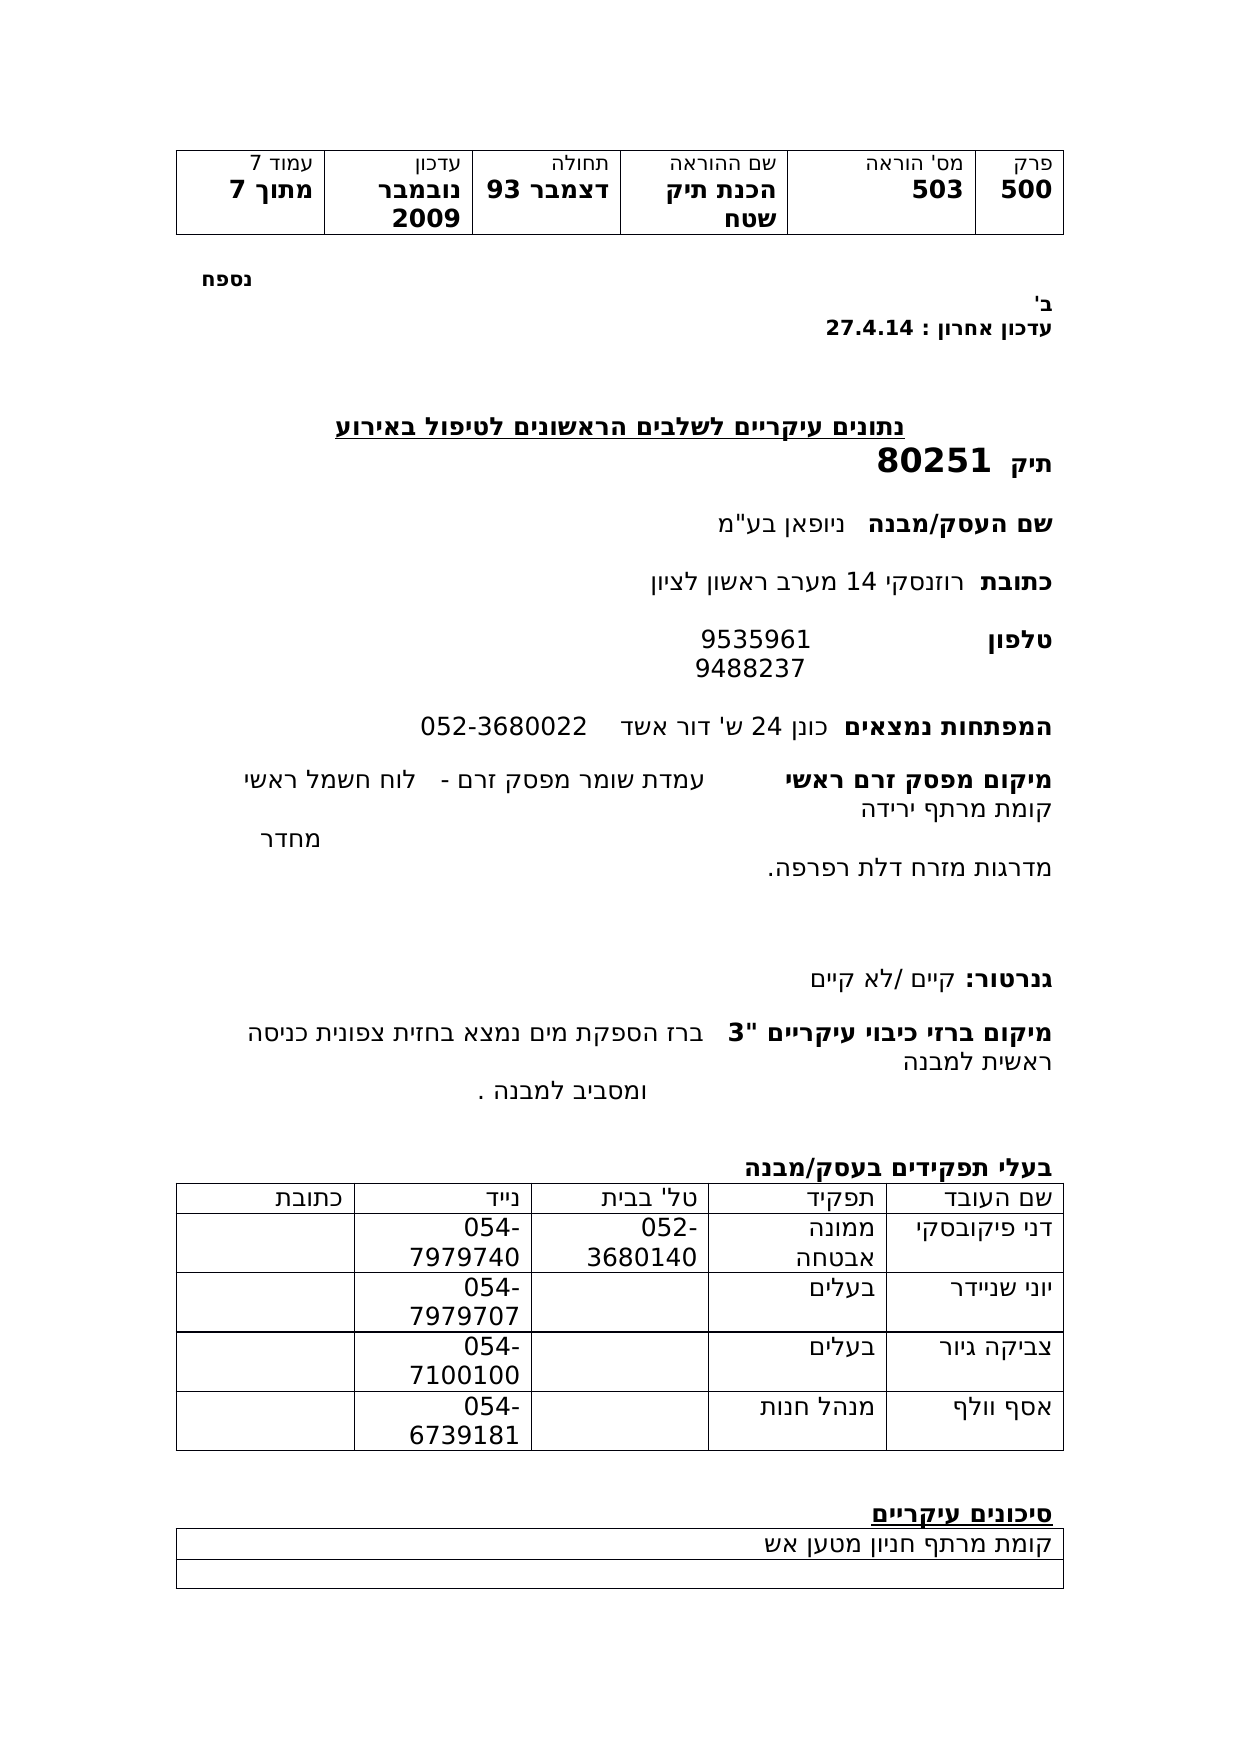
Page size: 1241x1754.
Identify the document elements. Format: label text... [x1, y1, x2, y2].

text מיקום ברזי כיבוי עיקריים "3 ברז הספקת מים נמצא בחזית צפונית כניסה ראשית למבנה [187, 1018, 1053, 1076]
table_header מס' הוראה 503 [788, 151, 975, 234]
table_header שם העובד [887, 1184, 1063, 1213]
text ומסביב למבנה . [187, 1076, 1053, 1105]
text נתונים עיקריים לשלבים הראשונים לטיפול באירוע [187, 413, 1053, 442]
table_cell יוני שניידר [887, 1273, 1063, 1331]
table_header פרק 500 [976, 151, 1063, 234]
table_cell 054-7979707 [355, 1273, 531, 1331]
table_cell [532, 1333, 708, 1391]
table_cell [532, 1273, 708, 1331]
table_header עמוד 7 מתוך 7 [177, 151, 324, 234]
table_header תפקיד [709, 1184, 886, 1213]
table_cell בעלים [709, 1333, 886, 1391]
text סיכונים עיקריים [187, 1499, 1053, 1528]
table_cell אסף וולף [887, 1392, 1063, 1450]
table_cell דני פיקובסקי [887, 1214, 1063, 1272]
text מיקום מפסק זרם ראשי עמדת שומר מפסק זרם - לוח חשמל ראשי קומת מרתף ירידה [187, 765, 1053, 824]
table_cell 054-7100100 [355, 1333, 531, 1391]
text 9488237 [187, 654, 1053, 683]
table_header תחולה דצמבר 93 [473, 151, 620, 234]
table_cell ממונה אבטחה [709, 1214, 886, 1272]
table_cell 052-3680140 [532, 1214, 708, 1272]
table_header עדכון נובמבר 2009 [325, 151, 472, 234]
table_cell צביקה גיור [887, 1333, 1063, 1391]
table_cell מנהל חנות [709, 1392, 886, 1450]
table_cell בעלים [709, 1273, 886, 1331]
text טלפון 9535961 [187, 625, 1053, 654]
table_header טל' בבית [532, 1184, 708, 1213]
table_header נייד [355, 1184, 531, 1213]
table_header קומת מרתף חניון מטען אש [177, 1529, 1063, 1558]
table_header כתובת [177, 1184, 354, 1213]
text המפתחות נמצאים כונן 24 ש' דור אשד 052-3680022 [187, 712, 1053, 741]
table_cell [532, 1392, 708, 1450]
text תיק 80251 [187, 442, 1053, 481]
table_cell [177, 1273, 354, 1331]
text שם העסק/מבנה ניופאן בע"מ [187, 509, 1053, 538]
table_cell 054-6739181 [355, 1392, 531, 1450]
text עדכון אחרון : 27.4.14 [187, 316, 1053, 341]
table_cell [177, 1560, 1063, 1588]
text גנרטור: קיים /לא קיים [187, 965, 1053, 994]
table_cell [177, 1392, 354, 1450]
text כתובת רוזנסקי 14 מערב ראשון לציון [187, 567, 1053, 596]
table_cell [177, 1333, 354, 1391]
text נספח ב' [187, 263, 1053, 316]
table_header שם ההוראה הכנת תיק שטח [621, 151, 787, 234]
text מחדר מדרגות מזרח דלת רפרפה. [187, 824, 1053, 882]
text בעלי תפקידים בעסק/מבנה [187, 1153, 1053, 1182]
table_cell 054-7979740 [355, 1214, 531, 1272]
table_cell [177, 1214, 354, 1272]
